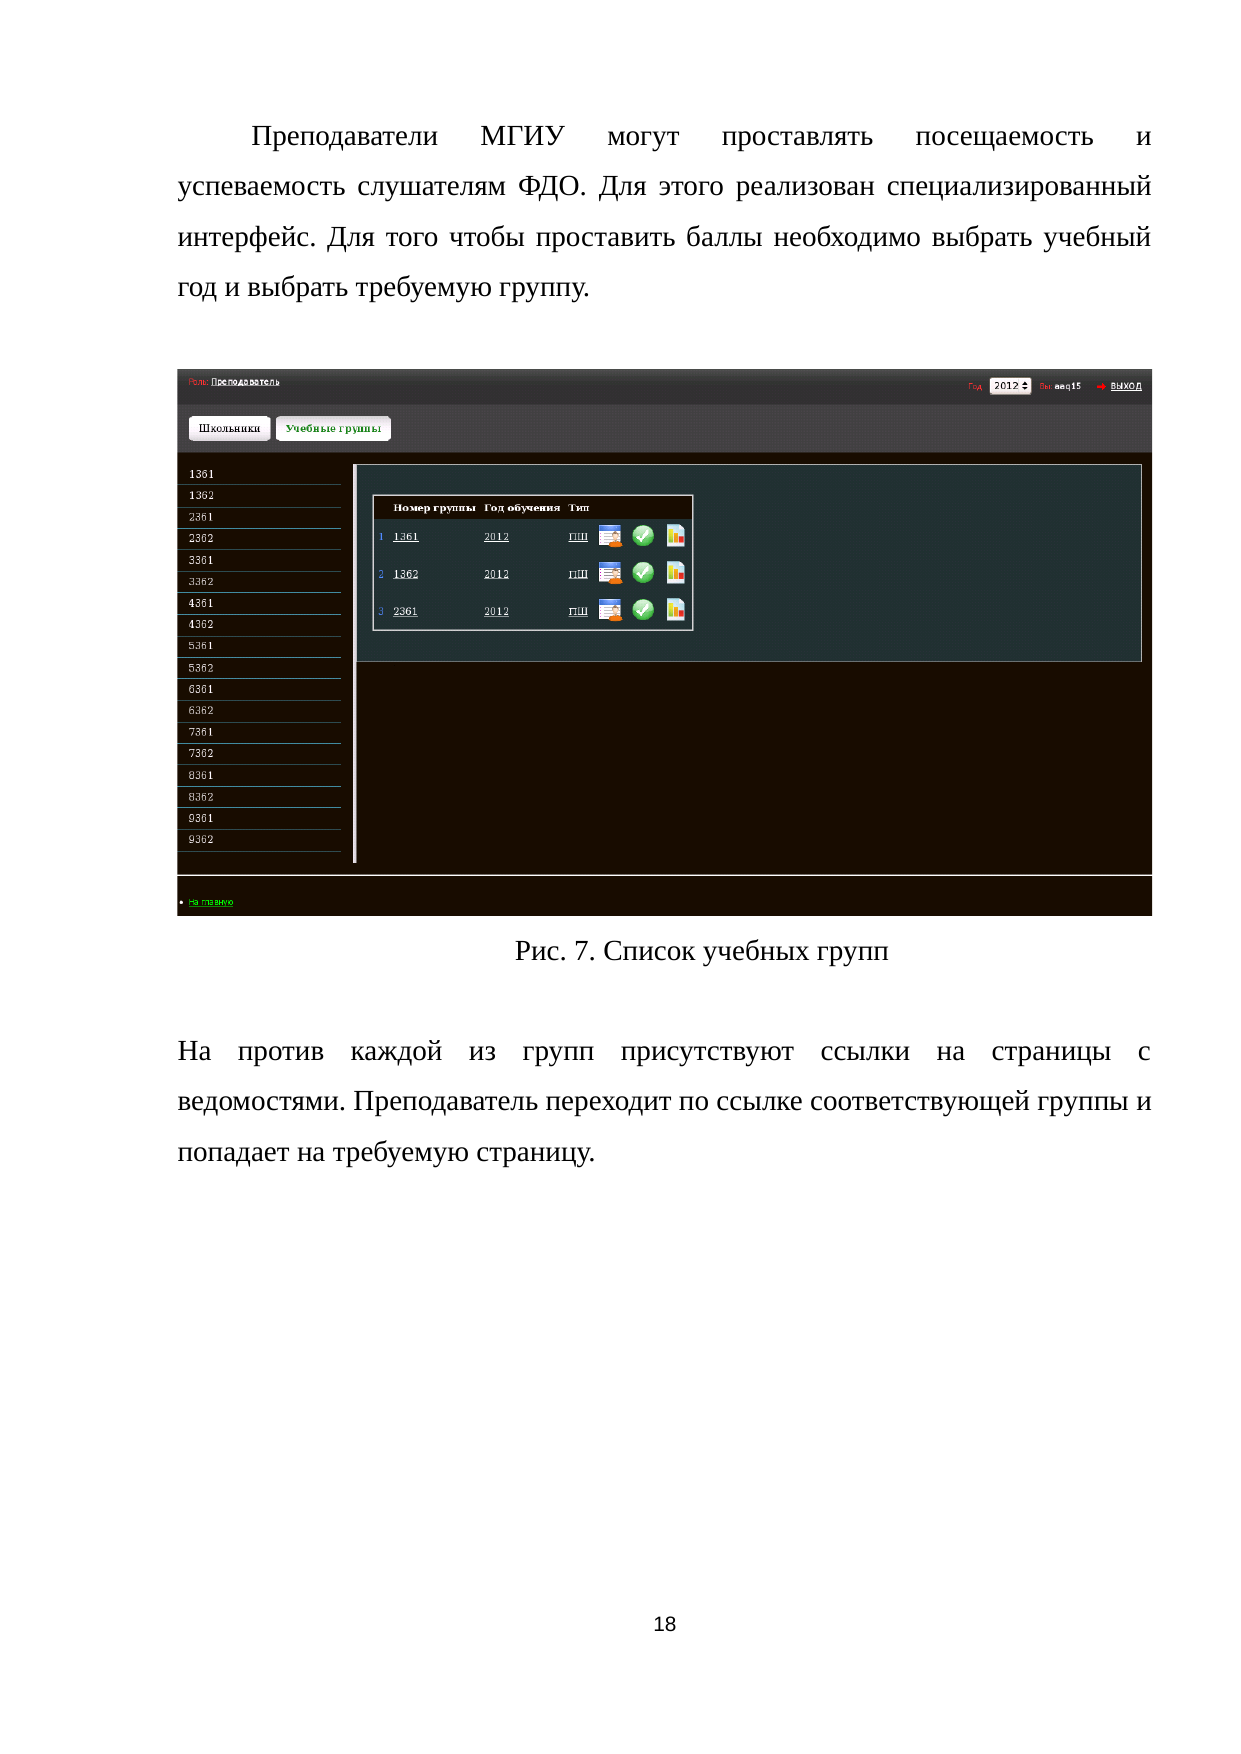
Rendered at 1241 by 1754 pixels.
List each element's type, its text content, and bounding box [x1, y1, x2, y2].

picture [177, 369, 1153, 916]
text Преподаватели МГИУ могут проставлять посещаемость и успеваемость слушателям ФДО. Для этого реализован специализированный интерфейс. Для того чтобы проставить баллы необходимо выбрать учебный год и выбрать требуемую группу. [177, 118, 1152, 303]
text На против каждой из групп присутствуют ссылки на страницы с ведомостями. Преподаватель переходит по ссылке соответствующей группы и попадает на требуемую страницу. [177, 1033, 1152, 1167]
text Рис. 7. Список учебных групп [177, 916, 1152, 966]
